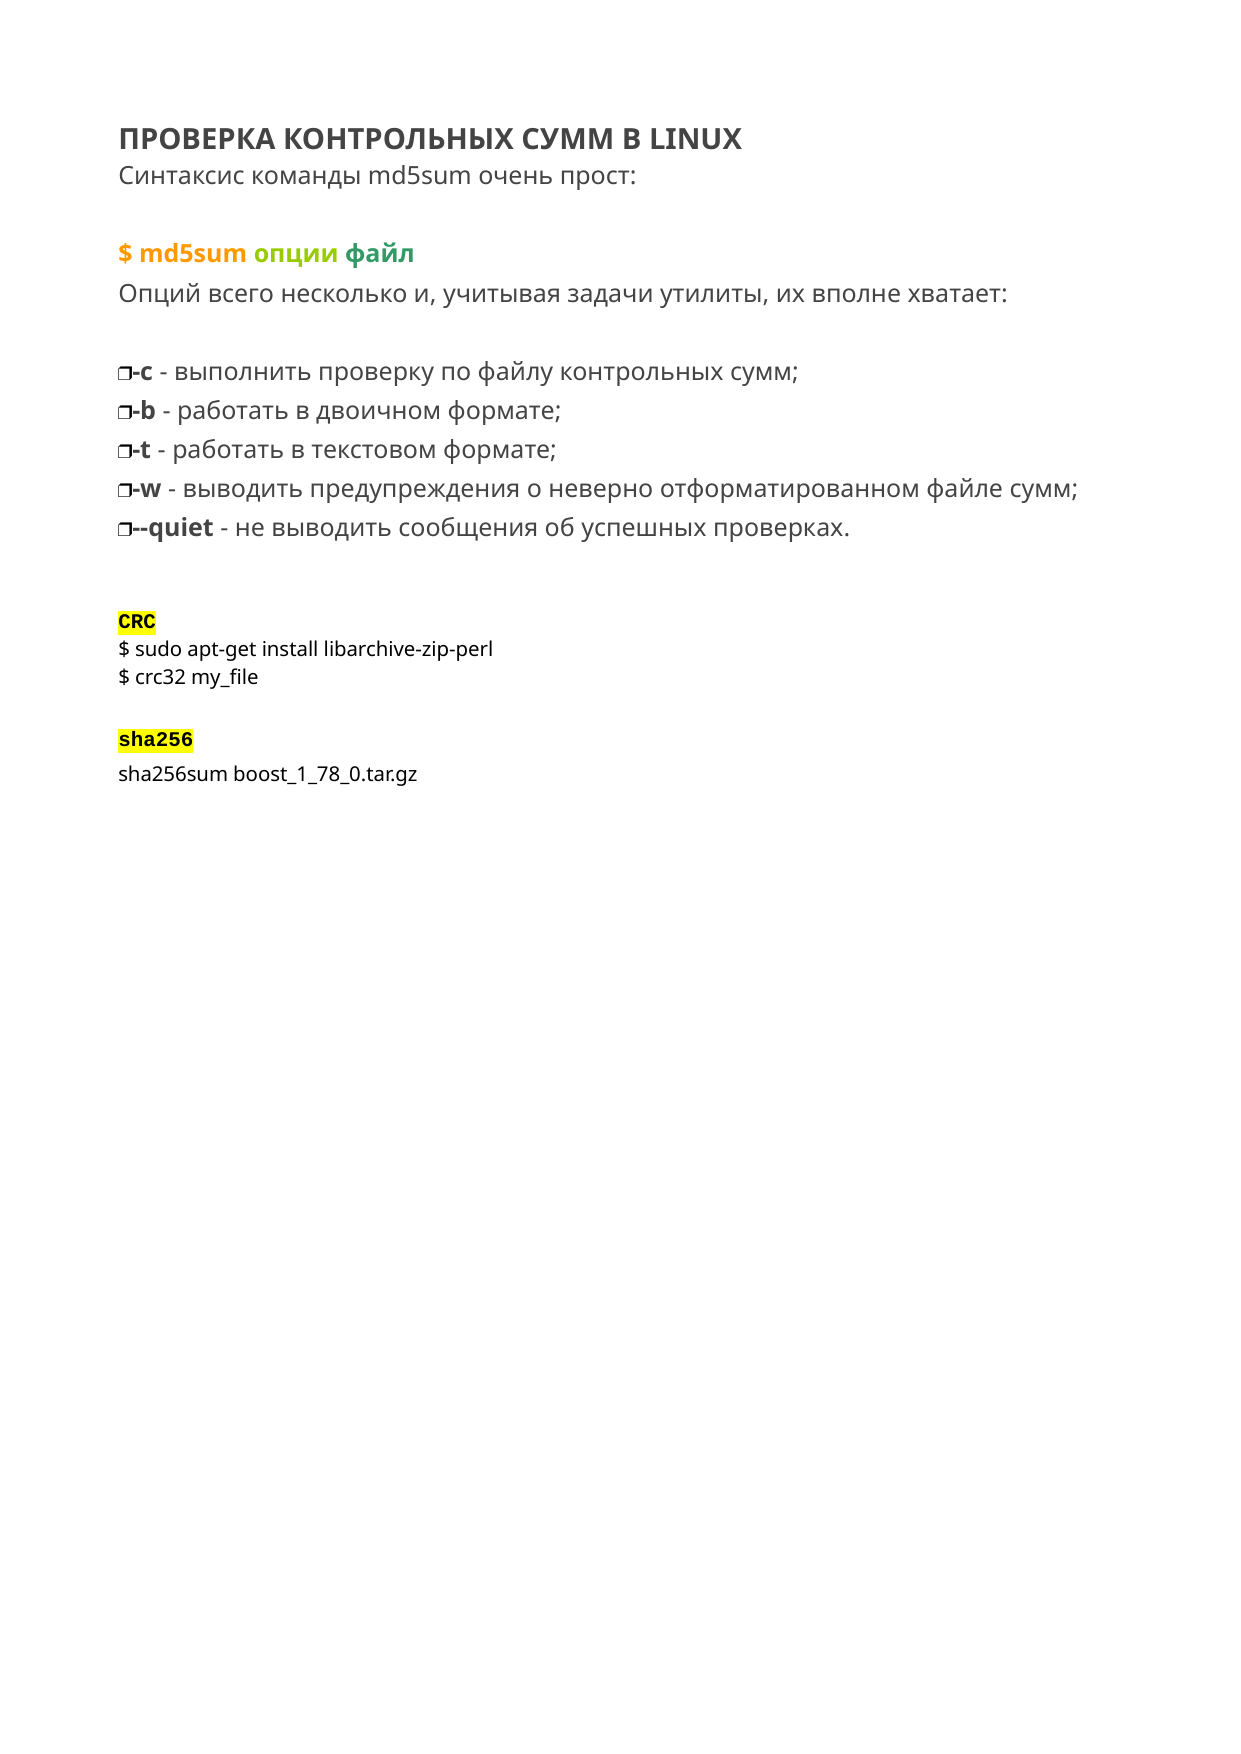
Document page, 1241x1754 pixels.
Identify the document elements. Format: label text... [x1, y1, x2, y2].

text $ sudo apt-get install libarchive-zip-perl [118, 635, 1122, 662]
text Опций всего несколько и, учитывая задачи утилиты, их вполне хватает: [118, 275, 1122, 309]
text $ md5sum опции файл [118, 236, 1122, 270]
list -t - работать в текстовом формате; [118, 432, 1122, 466]
text CRC [118, 611, 1122, 635]
list --quiet - не выводить сообщения об успешных проверках. [118, 510, 1122, 544]
list -c - выполнить проверку по файлу контрольных сумм; [118, 353, 1122, 387]
subtitle ПРОВЕРКА КОНТРОЛЬНЫХ СУММ В LINUX [118, 118, 1122, 158]
list -w - выводить предупреждения о неверно отформатированном файле сумм; [118, 471, 1122, 505]
text sha256sum boost_1_78_0.tar.gz [118, 760, 1122, 788]
list -b - работать в двоичном формате; [118, 393, 1122, 427]
text sha256 [118, 729, 1122, 753]
text Синтаксис команды md5sum очень прост: [118, 158, 1122, 192]
text $ crc32 my_file [118, 662, 1122, 690]
